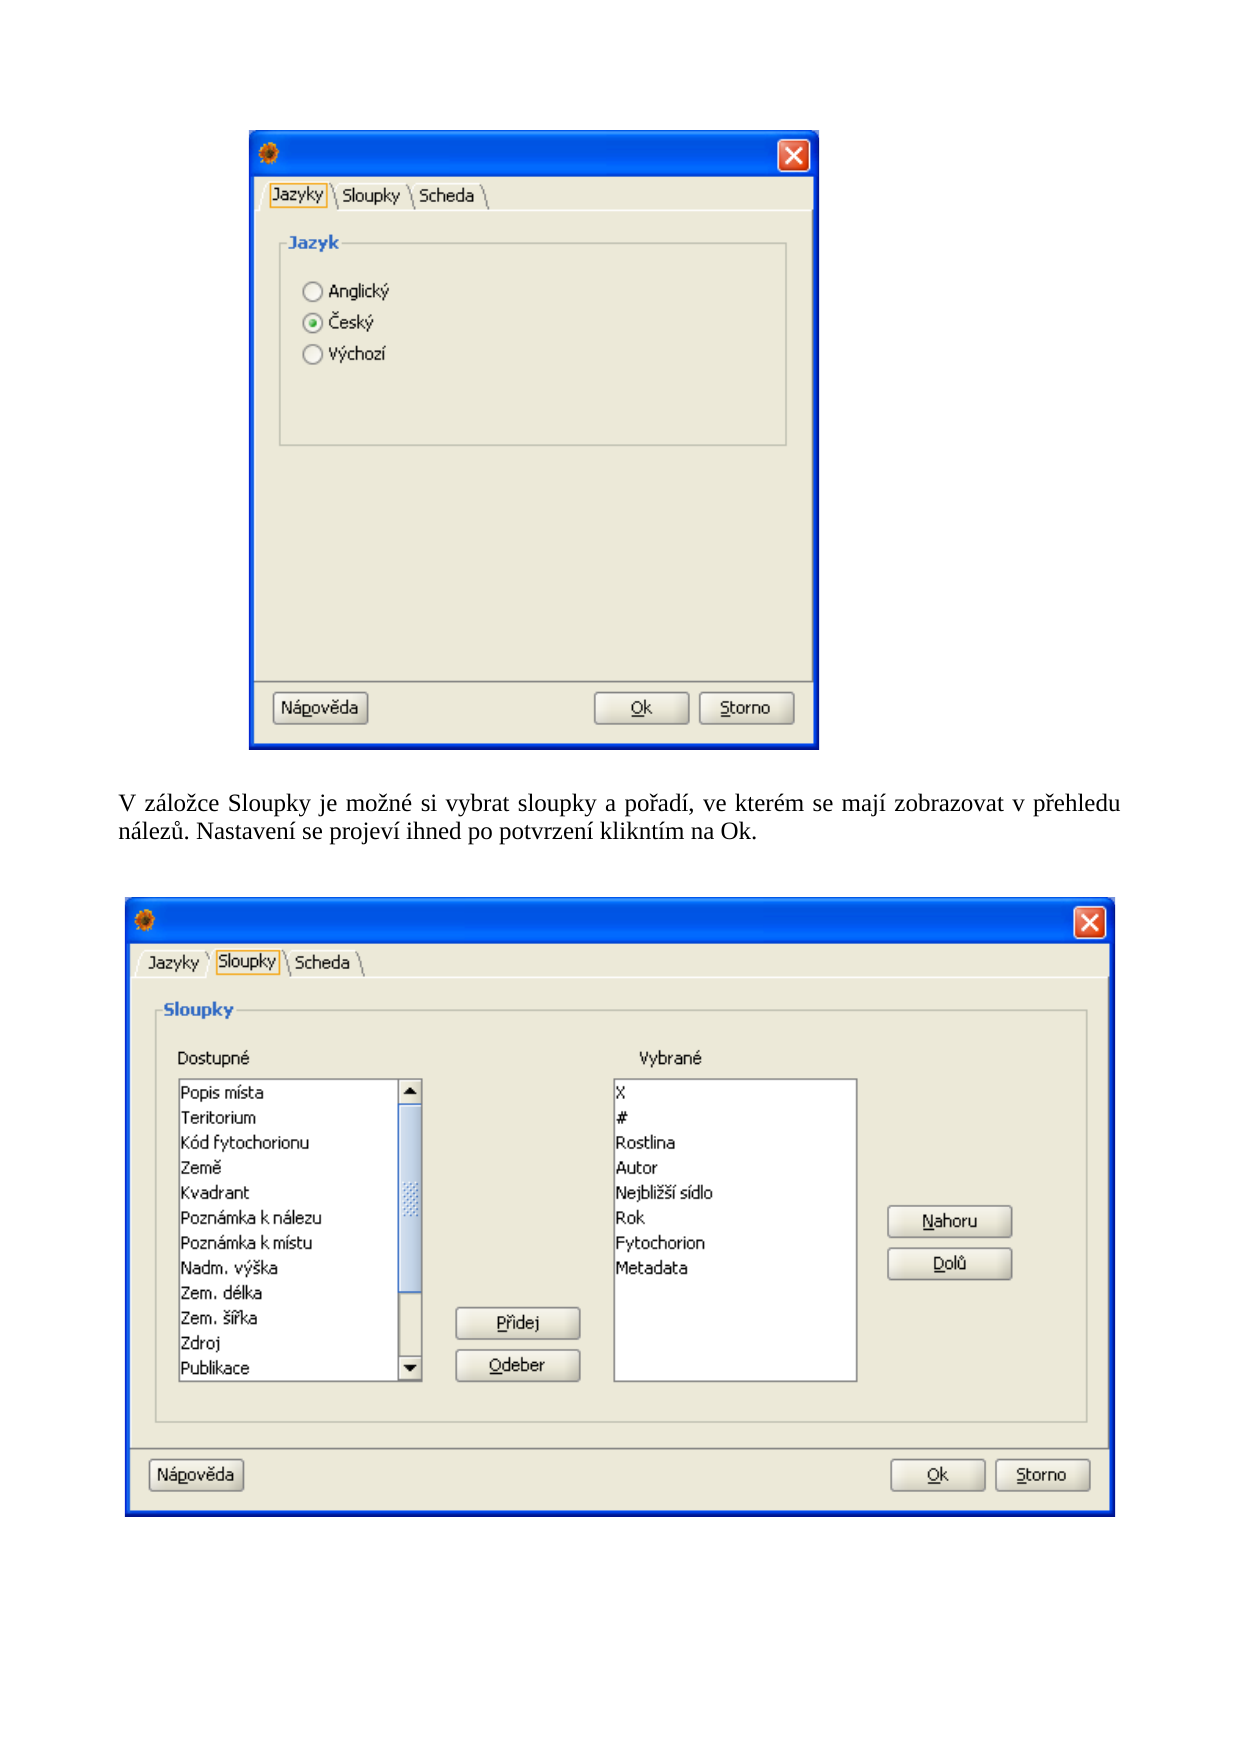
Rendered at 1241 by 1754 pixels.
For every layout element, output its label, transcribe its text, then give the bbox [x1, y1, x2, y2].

picture [124, 897, 1116, 1517]
text V záložce Sloupky je možné si vybrat sloupky a pořadí, ve kterém se mají zobrazovat v přehledu nálezů. Nastavení se projeví ihned po potvrzení klikntím na Ok. [118, 789, 1122, 845]
picture [248, 130, 820, 750]
